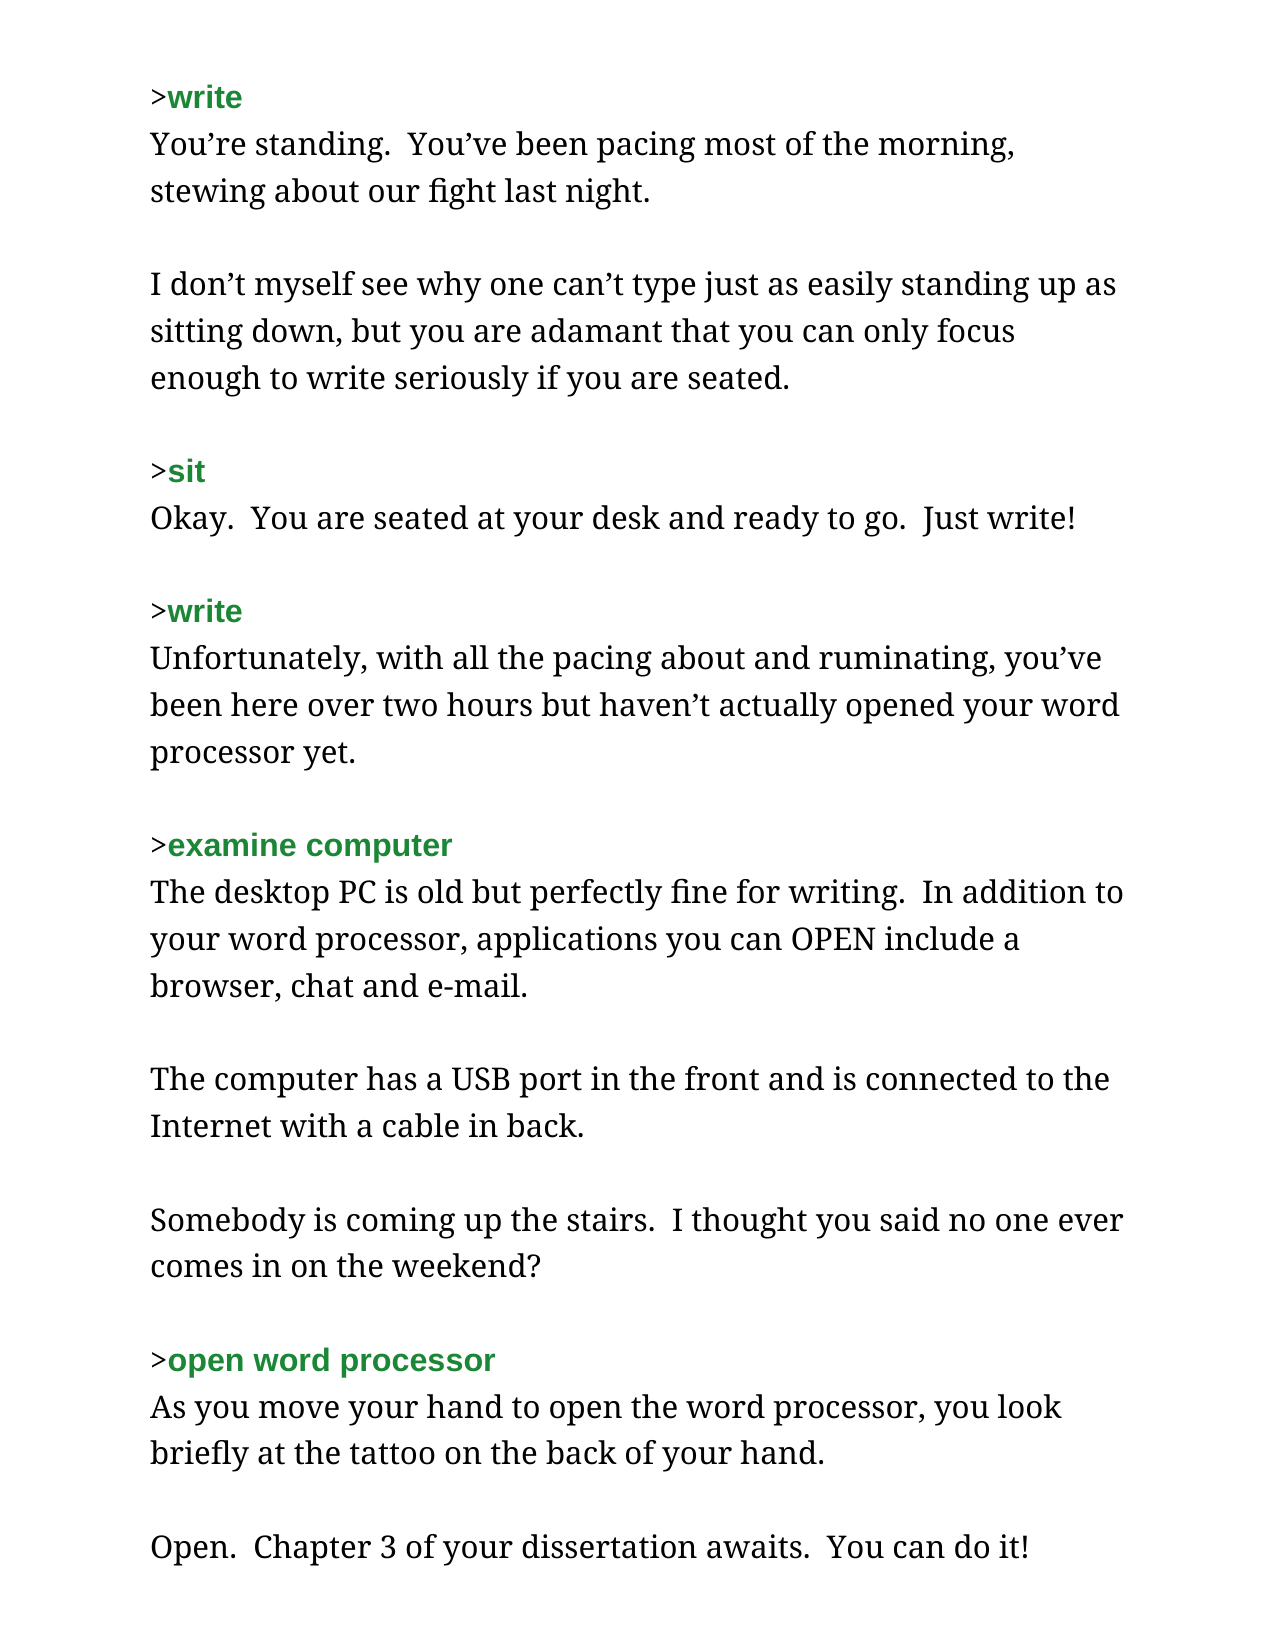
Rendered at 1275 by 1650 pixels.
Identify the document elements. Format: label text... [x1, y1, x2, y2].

text >open word processor [150, 1338, 1125, 1380]
text >write [150, 75, 1125, 118]
text The desktop PC is old but perfectly fine for writing. In addition to your word processor, applications you can OPEN include a browser, chat and e-mail. [150, 870, 1125, 1006]
text Somebody is coming up the stairs. I thought you said no one ever comes in on the weekend? [150, 1197, 1125, 1287]
text Unfortunately, with all the pacing about and ruminating, you’ve been here over two hours but haven’t actually opened your word processor yet. [150, 636, 1125, 772]
text You’re standing. You’ve been pacing most of the morning, stewing about our fight last night. [150, 122, 1125, 211]
text As you move your hand to open the word processor, you look briefly at the tattoo on the back of your hand. [150, 1384, 1125, 1474]
text >examine computer [150, 823, 1125, 866]
text Okay. You are seated at your desk and ready to go. Just write! [150, 496, 1125, 538]
text The computer has a USB port in the front and is connected to the Internet with a cable in back. [150, 1057, 1125, 1147]
text Open. Chapter 3 of your dissertation awaits. You can do it! [150, 1525, 1125, 1567]
text >sit [150, 449, 1125, 492]
text >write [150, 589, 1125, 632]
text I don’t myself see why one can’t type just as easily standing up as sitting down, but you are adamant that you can only focus enough to write seriously if you are seated. [150, 262, 1125, 398]
